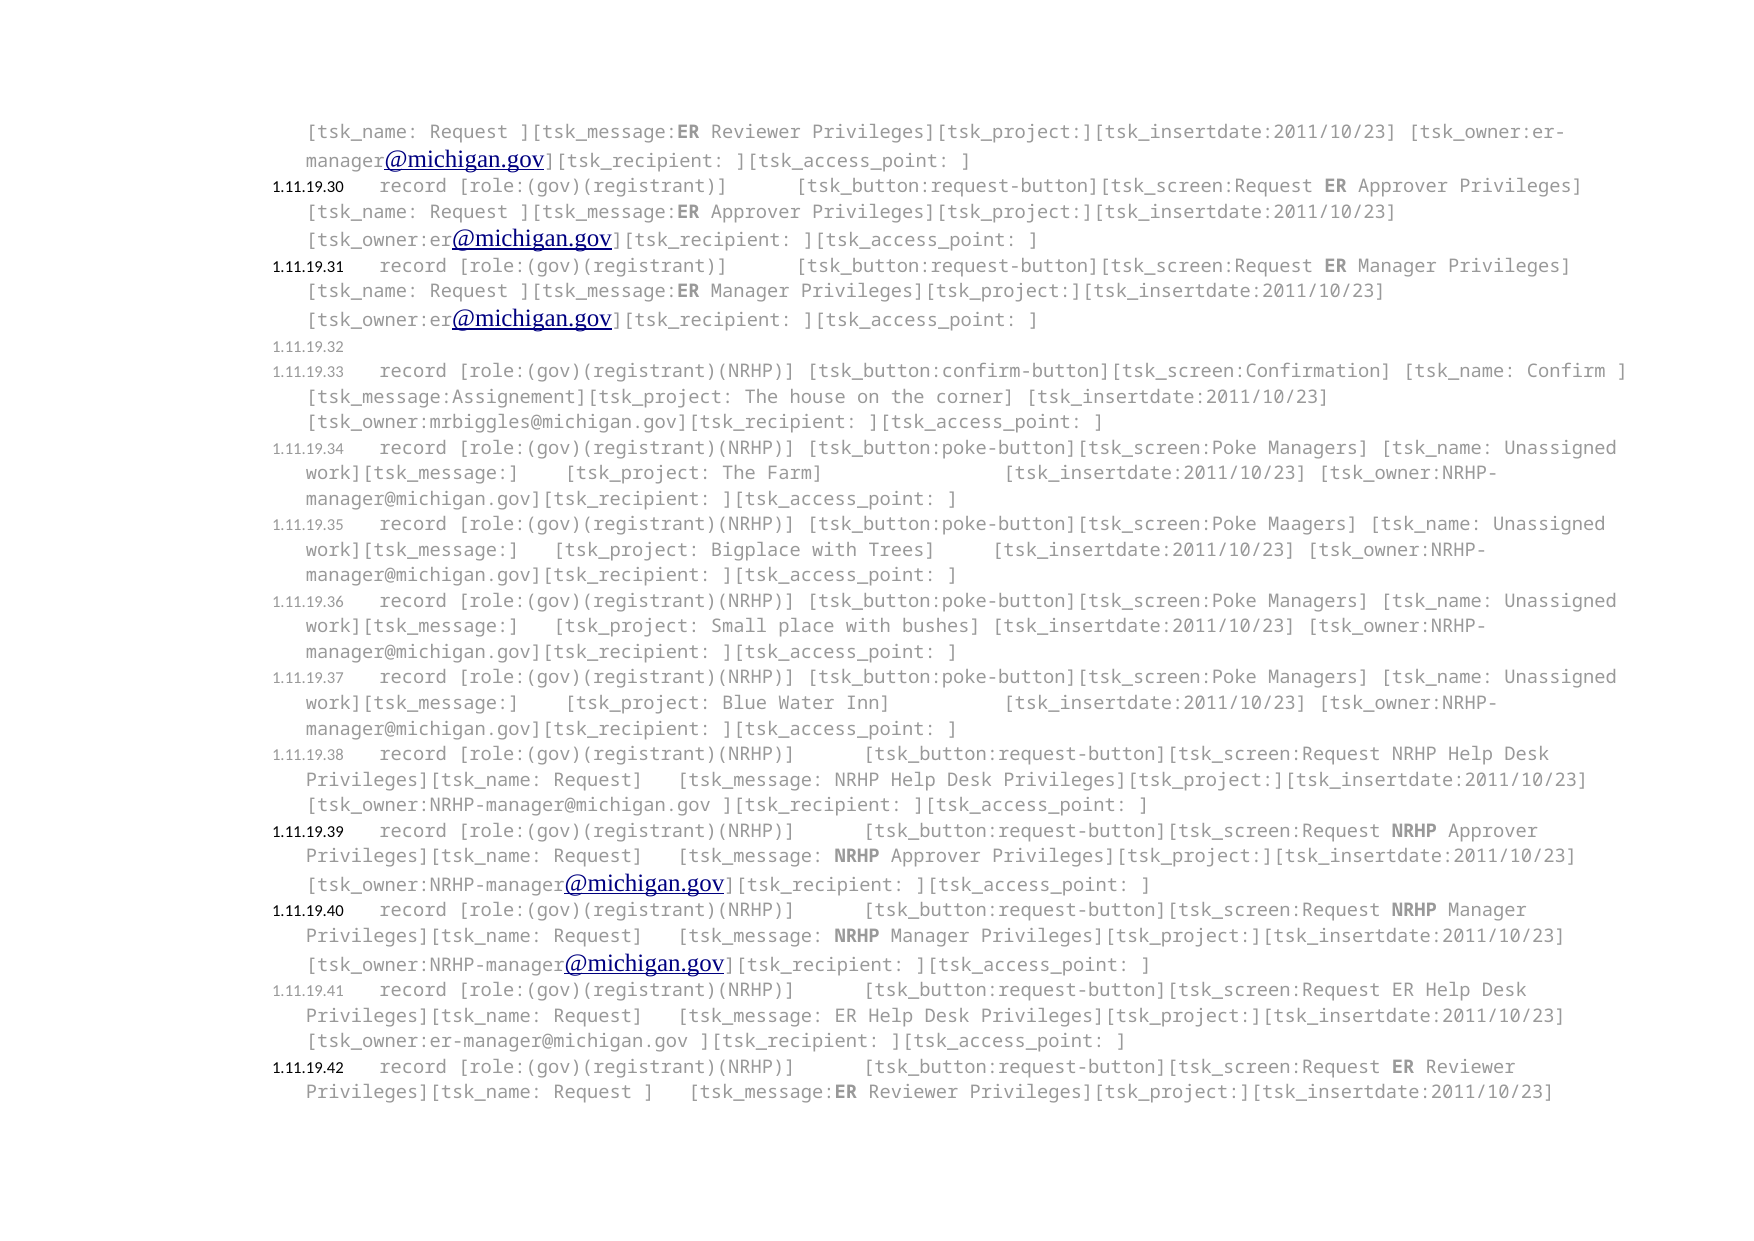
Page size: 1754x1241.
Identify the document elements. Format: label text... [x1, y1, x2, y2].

list record [role:(gov)(registrant)(NRHP)] [tsk_button:poke-button][tsk_screen:Poke Managers] [tsk_name: Unassigned work][tsk_message:] [tsk_project: Blue Water Inn] [tsk_insertdate:2011/10/23] [tsk_owner:NRHP-manager@michigan.gov][tsk_recipient: ][tsk_access_point: ] [268, 664, 1636, 740]
list record [role:(gov)(registrant)(NRHP)] [tsk_button:poke-button][tsk_screen:Poke Managers] [tsk_name: Unassigned work][tsk_message:] [tsk_project: The Farm] [tsk_insertdate:2011/10/23] [tsk_owner:NRHP-manager@michigan.gov][tsk_recipient: ][tsk_access_point: ] [268, 434, 1636, 511]
list record [role:(gov)(registrant)(NRHP)] [tsk_button:confirm-button][tsk_screen:Confirmation] [tsk_name: Confirm ][tsk_message:Assignement][tsk_project: The house on the corner] [tsk_insertdate:2011/10/23] [tsk_owner:mrbiggles@michigan.gov][tsk_recipient: ][tsk_access_point: ] [268, 357, 1636, 434]
list record [role:(gov)(registrant)(NRHP)] [tsk_button:poke-button][tsk_screen:Poke Maagers] [tsk_name: Unassigned work][tsk_message:] [tsk_project: Bigplace with Trees] [tsk_insertdate:2011/10/23] [tsk_owner:NRHP-manager@michigan.gov][tsk_recipient: ][tsk_access_point: ] [268, 511, 1636, 587]
list record [role:(gov)(registrant)] [tsk_button:request-button][tsk_screen:Request ER Manager Privileges] [tsk_name: Request ][tsk_message:ER Manager Privileges][tsk_project:][tsk_insertdate:2011/10/23] [tsk_owner:er@michigan.gov][tsk_recipient: ][tsk_access_point: ] [268, 252, 1636, 332]
list record [role:(gov)(registrant)(NRHP)] [tsk_button:request-button][tsk_screen:Request NRHP Approver Privileges][tsk_name: Request] [tsk_message: NRHP Approver Privileges][tsk_project:][tsk_insertdate:2011/10/23] [tsk_owner:NRHP-manager@michigan.gov][tsk_recipient: ][tsk_access_point: ] [268, 817, 1636, 897]
list record [role:(gov)(registrant)] [tsk_button:request-button][tsk_screen:Request ER Reviewer Privileges] [tsk_name: Request ][tsk_message:ER Reviewer Privileges][tsk_project:][tsk_insertdate:2011/10/23] [tsk_owner:er-manager@michigan.gov][tsk_recipient: ][tsk_access_point: ] [268, 118, 1636, 172]
list record [role:(gov)(registrant)(NRHP)] [tsk_button:request-button][tsk_screen:Request ER Reviewer Privileges][tsk_name: Request ] [tsk_message:ER Reviewer Privileges][tsk_project:][tsk_insertdate:2011/10/23] [268, 1053, 1636, 1104]
list record [role:(gov)(registrant)(NRHP)] [tsk_button:request-button][tsk_screen:Request NRHP Manager Privileges][tsk_name: Request] [tsk_message: NRHP Manager Privileges][tsk_project:][tsk_insertdate:2011/10/23] [tsk_owner:NRHP-manager@michigan.gov][tsk_recipient: ][tsk_access_point: ] [268, 897, 1636, 976]
list record [role:(gov)(registrant)(NRHP)] [tsk_button:poke-button][tsk_screen:Poke Managers] [tsk_name: Unassigned work][tsk_message:] [tsk_project: Small place with bushes] [tsk_insertdate:2011/10/23] [tsk_owner:NRHP-manager@michigan.gov][tsk_recipient: ][tsk_access_point: ] [268, 587, 1636, 664]
list record [role:(gov)(registrant)(NRHP)] [tsk_button:request-button][tsk_screen:Request NRHP Help Desk Privileges][tsk_name: Request] [tsk_message: NRHP Help Desk Privileges][tsk_project:][tsk_insertdate:2011/10/23] [tsk_owner:NRHP-manager@michigan.gov ][tsk_recipient: ][tsk_access_point: ] [268, 740, 1636, 817]
list record [role:(gov)(registrant)] [tsk_button:request-button][tsk_screen:Request ER Approver Privileges] [tsk_name: Request ][tsk_message:ER Approver Privileges][tsk_project:][tsk_insertdate:2011/10/23] [tsk_owner:er@michigan.gov][tsk_recipient: ][tsk_access_point: ] [268, 172, 1636, 252]
list record [role:(gov)(registrant)(NRHP)] [tsk_button:request-button][tsk_screen:Request ER Help Desk Privileges][tsk_name: Request] [tsk_message: ER Help Desk Privileges][tsk_project:][tsk_insertdate:2011/10/23] [tsk_owner:er-manager@michigan.gov ][tsk_recipient: ][tsk_access_point: ] [268, 976, 1636, 1053]
